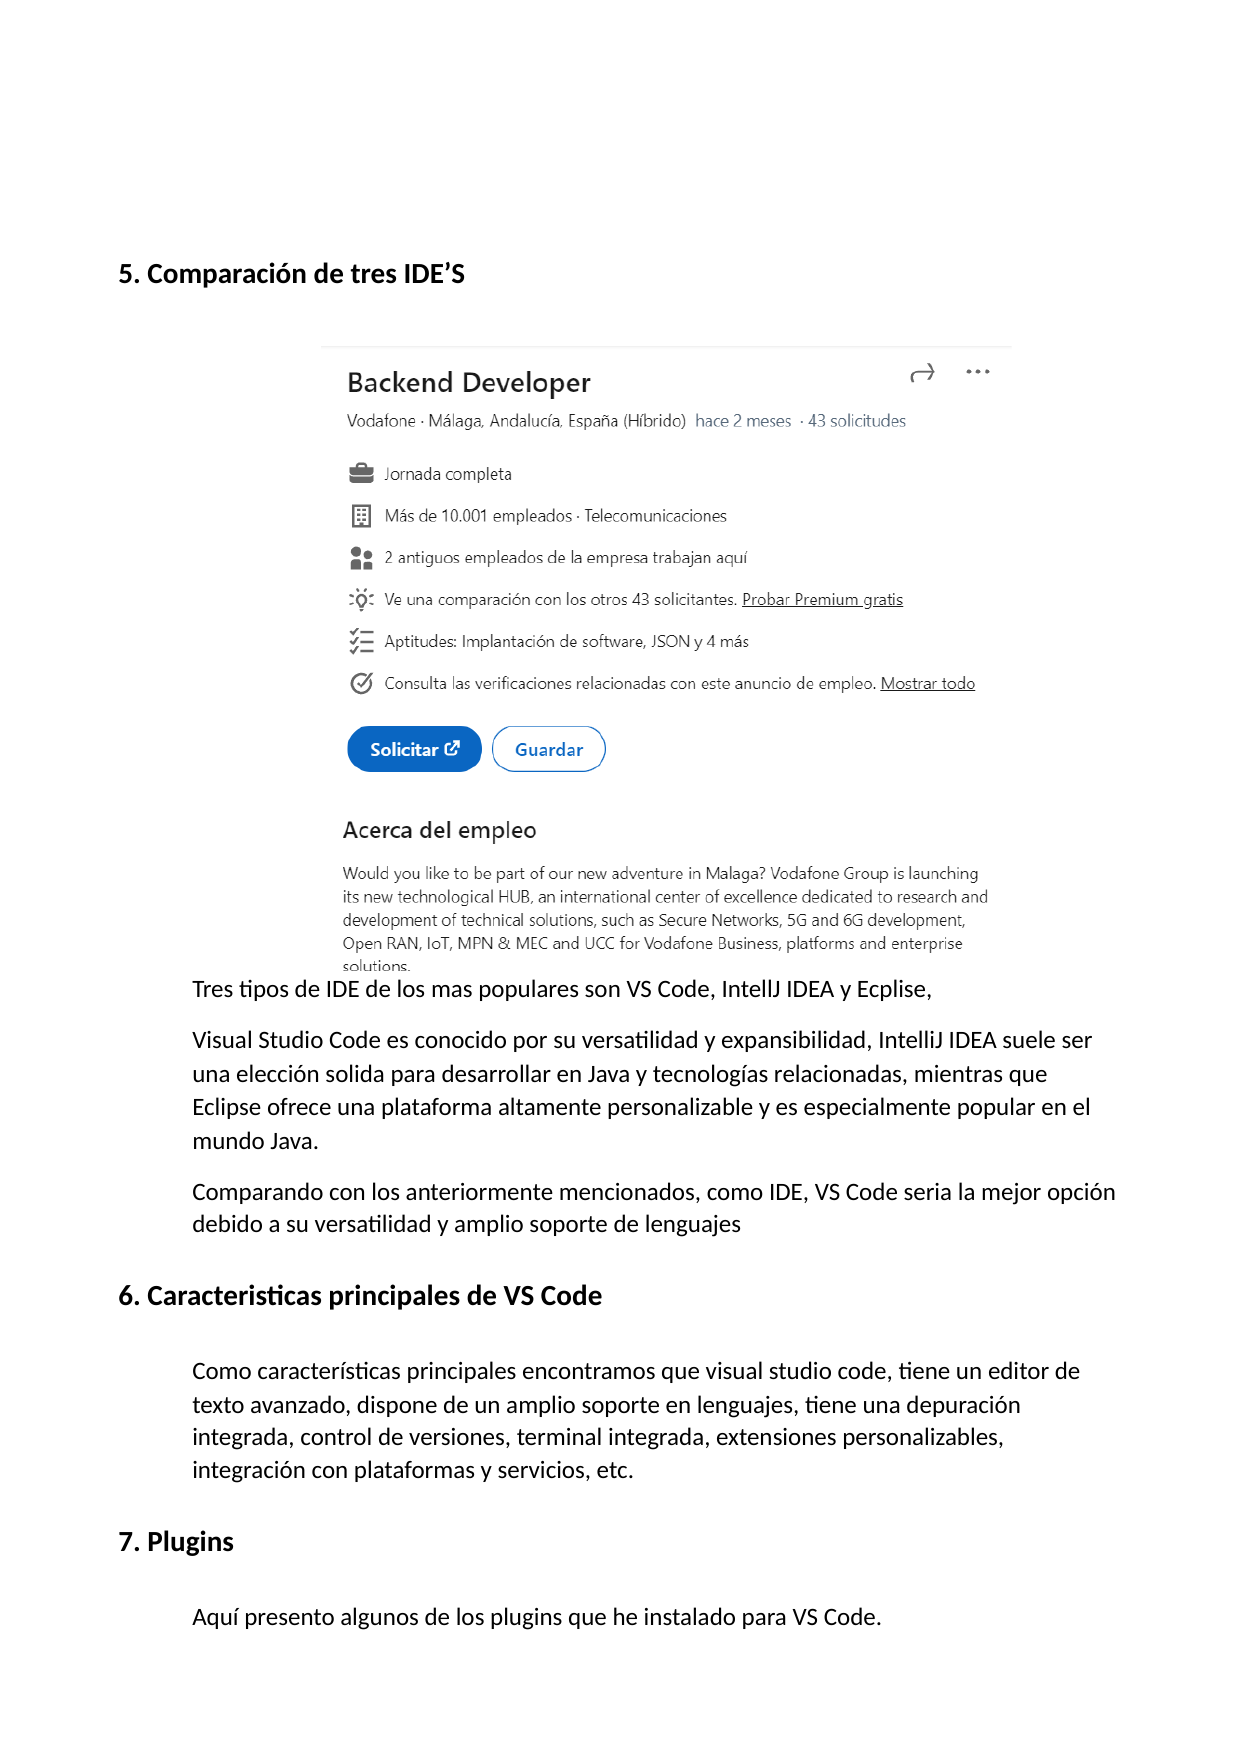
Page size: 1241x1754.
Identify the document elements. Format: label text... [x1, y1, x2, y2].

text Comparando con los anteriormente mencionados, como IDE, VS Code seria la mejor opción debido a su versatilidad y amplio soporte de lenguajes [81, 1176, 1120, 1239]
picture [321, 346, 1012, 971]
text Tres tipos de IDE de los mas populares son VS Code, IntellJ IDEA y Ecplise, [81, 330, 1120, 1004]
text Aquí presento algunos de los plugins que he instalado para VS Code. [81, 1597, 1120, 1633]
text 7. Plugins [81, 1523, 1120, 1558]
text Visual Studio Code es conocido por su versatilidad y expansibilidad, IntelliJ IDEA suele ser una elección solida para desarrollar en Java y tecnologías relacionadas, mientras que Eclipse ofrece una plataforma altamente personalizable y es especialmente popular en el mundo Java. [81, 1024, 1120, 1155]
text Como características principales encontramos que visual studio code, tiene un editor de texto avanzado, dispone de un amplio soporte en lenguajes, tiene una depuración integrada, control de versiones, terminal integrada, extensiones personalizables, integración con plataformas y servicios, etc. [81, 1351, 1120, 1484]
text 5. Comparación de tres IDE’S [118, 256, 1122, 291]
text 6. Caracteristicas principales de VS Code [81, 1277, 1120, 1313]
